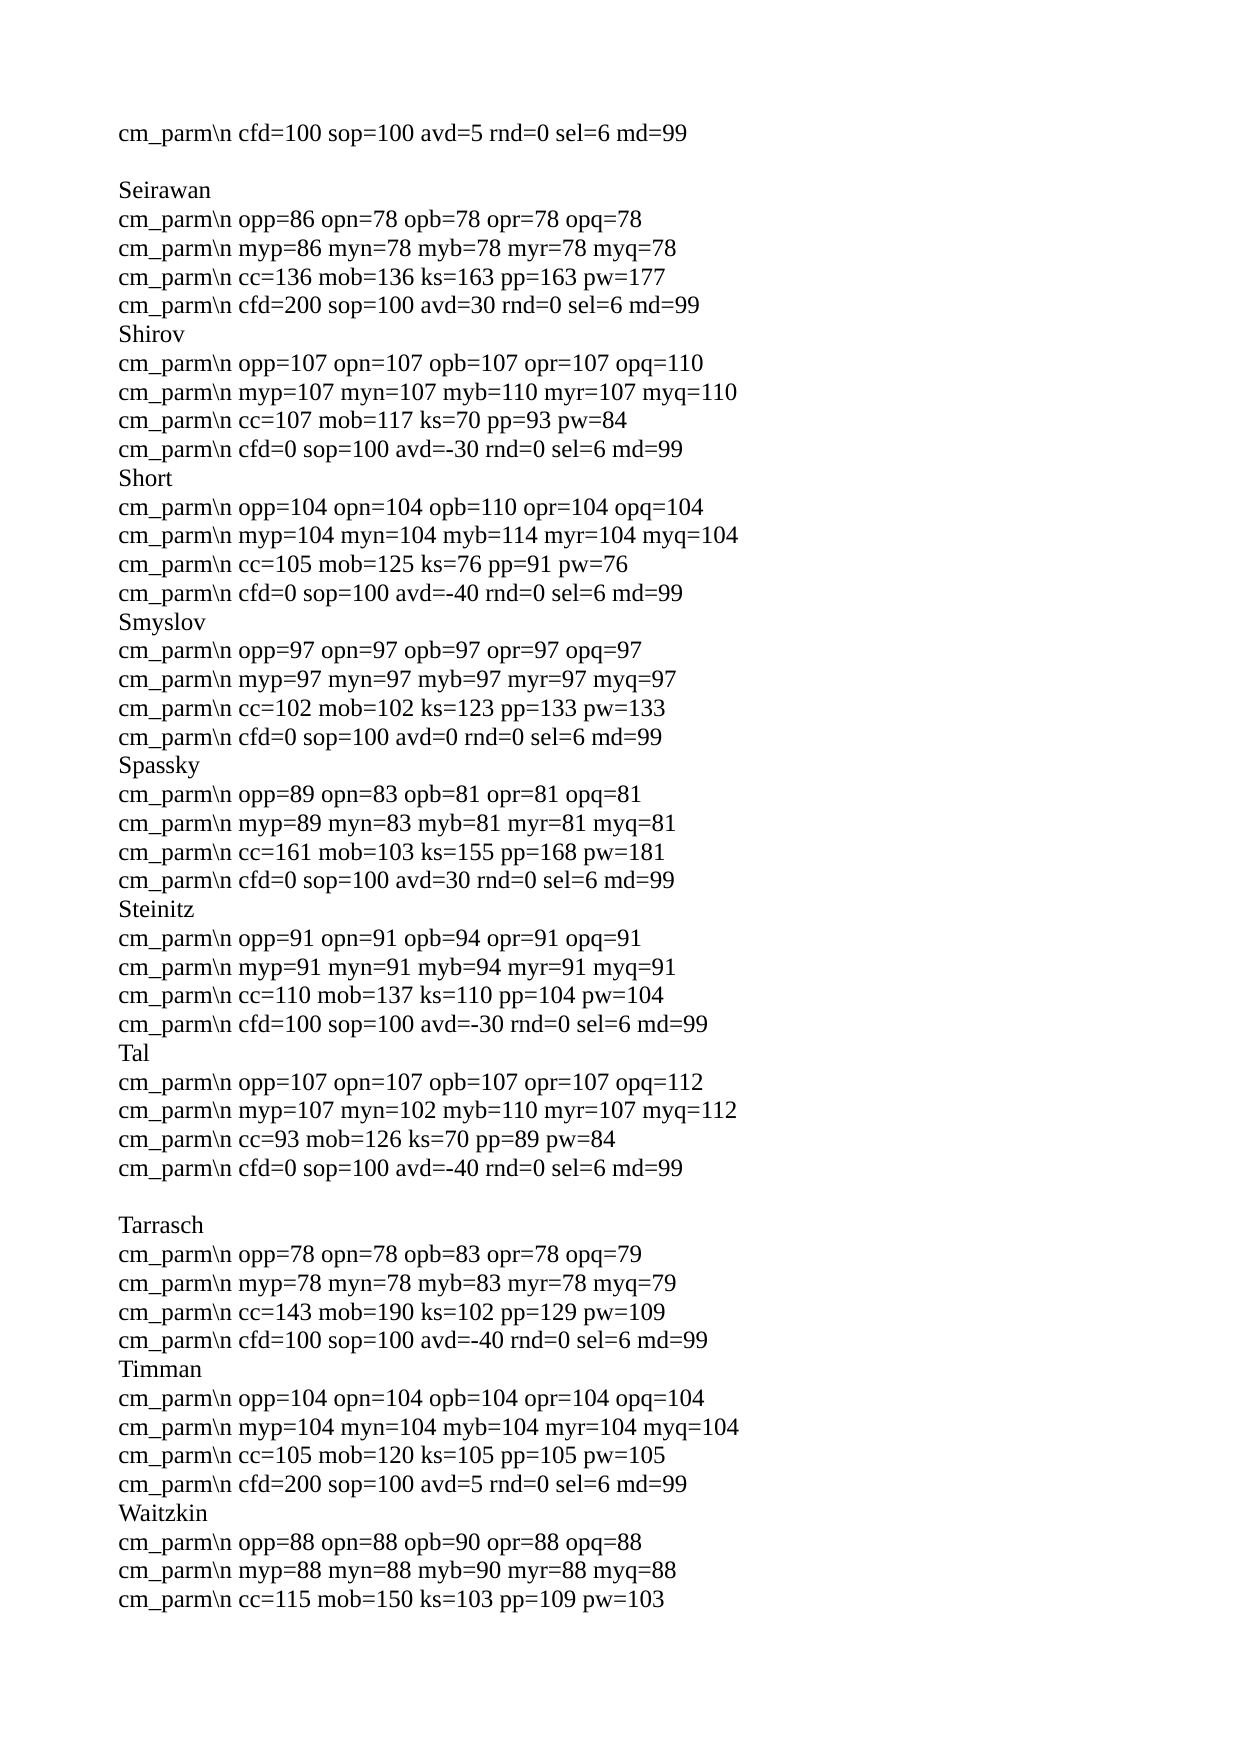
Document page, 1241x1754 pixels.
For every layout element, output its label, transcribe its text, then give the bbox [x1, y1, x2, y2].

text cm_parm\n cfd=100 sop=100 avd=5 rnd=0 sel=6 md=99 Seirawan cm_parm\n opp=86 opn=78 opb=78 opr=78 opq=78 cm_parm\n myp=86 myn=78 myb=78 myr=78 myq=78 cm_parm\n cc=136 mob=136 ks=163 pp=163 pw=177 cm_parm\n cfd=200 sop=100 avd=30 rnd=0 sel=6 md=99 Shirov cm_parm\n opp=107 opn=107 opb=107 opr=107 opq=110 cm_parm\n myp=107 myn=107 myb=110 myr=107 myq=110 cm_parm\n cc=107 mob=117 ks=70 pp=93 pw=84 cm_parm\n cfd=0 sop=100 avd=-30 rnd=0 sel=6 md=99 Short cm_parm\n opp=104 opn=104 opb=110 opr=104 opq=104 cm_parm\n myp=104 myn=104 myb=114 myr=104 myq=104 cm_parm\n cc=105 mob=125 ks=76 pp=91 pw=76 cm_parm\n cfd=0 sop=100 avd=-40 rnd=0 sel=6 md=99 Smyslov cm_parm\n opp=97 opn=97 opb=97 opr=97 opq=97 cm_parm\n myp=97 myn=97 myb=97 myr=97 myq=97 cm_parm\n cc=102 mob=102 ks=123 pp=133 pw=133 cm_parm\n cfd=0 sop=100 avd=0 rnd=0 sel=6 md=99 Spassky cm_parm\n opp=89 opn=83 opb=81 opr=81 opq=81 cm_parm\n myp=89 myn=83 myb=81 myr=81 myq=81 cm_parm\n cc=161 mob=103 ks=155 pp=168 pw=181 cm_parm\n cfd=0 sop=100 avd=30 rnd=0 sel=6 md=99 Steinitz cm_parm\n opp=91 opn=91 opb=94 opr=91 opq=91 cm_parm\n myp=91 myn=91 myb=94 myr=91 myq=91 cm_parm\n cc=110 mob=137 ks=110 pp=104 pw=104 cm_parm\n cfd=100 sop=100 avd=-30 rnd=0 sel=6 md=99 Tal cm_parm\n opp=107 opn=107 opb=107 opr=107 opq=112 cm_parm\n myp=107 myn=102 myb=110 myr=107 myq=112 cm_parm\n cc=93 mob=126 ks=70 pp=89 pw=84 cm_parm\n cfd=0 sop=100 avd=-40 rnd=0 sel=6 md=99 Tarrasch cm_parm\n opp=78 opn=78 opb=83 opr=78 opq=79 cm_parm\n myp=78 myn=78 myb=83 myr=78 myq=79 cm_parm\n cc=143 mob=190 ks=102 pp=129 pw=109 cm_parm\n cfd=100 sop=100 avd=-40 rnd=0 sel=6 md=99 Timman cm_parm\n opp=104 opn=104 opb=104 opr=104 opq=104 cm_parm\n myp=104 myn=104 myb=104 myr=104 myq=104 cm_parm\n cc=105 mob=120 ks=105 pp=105 pw=105 cm_parm\n cfd=200 sop=100 avd=5 rnd=0 sel=6 md=99 Waitzkin cm_parm\n opp=88 opn=88 opb=90 opr=88 opq=88 cm_parm\n myp=88 myn=88 myb=90 myr=88 myq=88 cm_parm\n cc=115 mob=150 ks=103 pp=109 pw=103 [118, 118, 1122, 1613]
